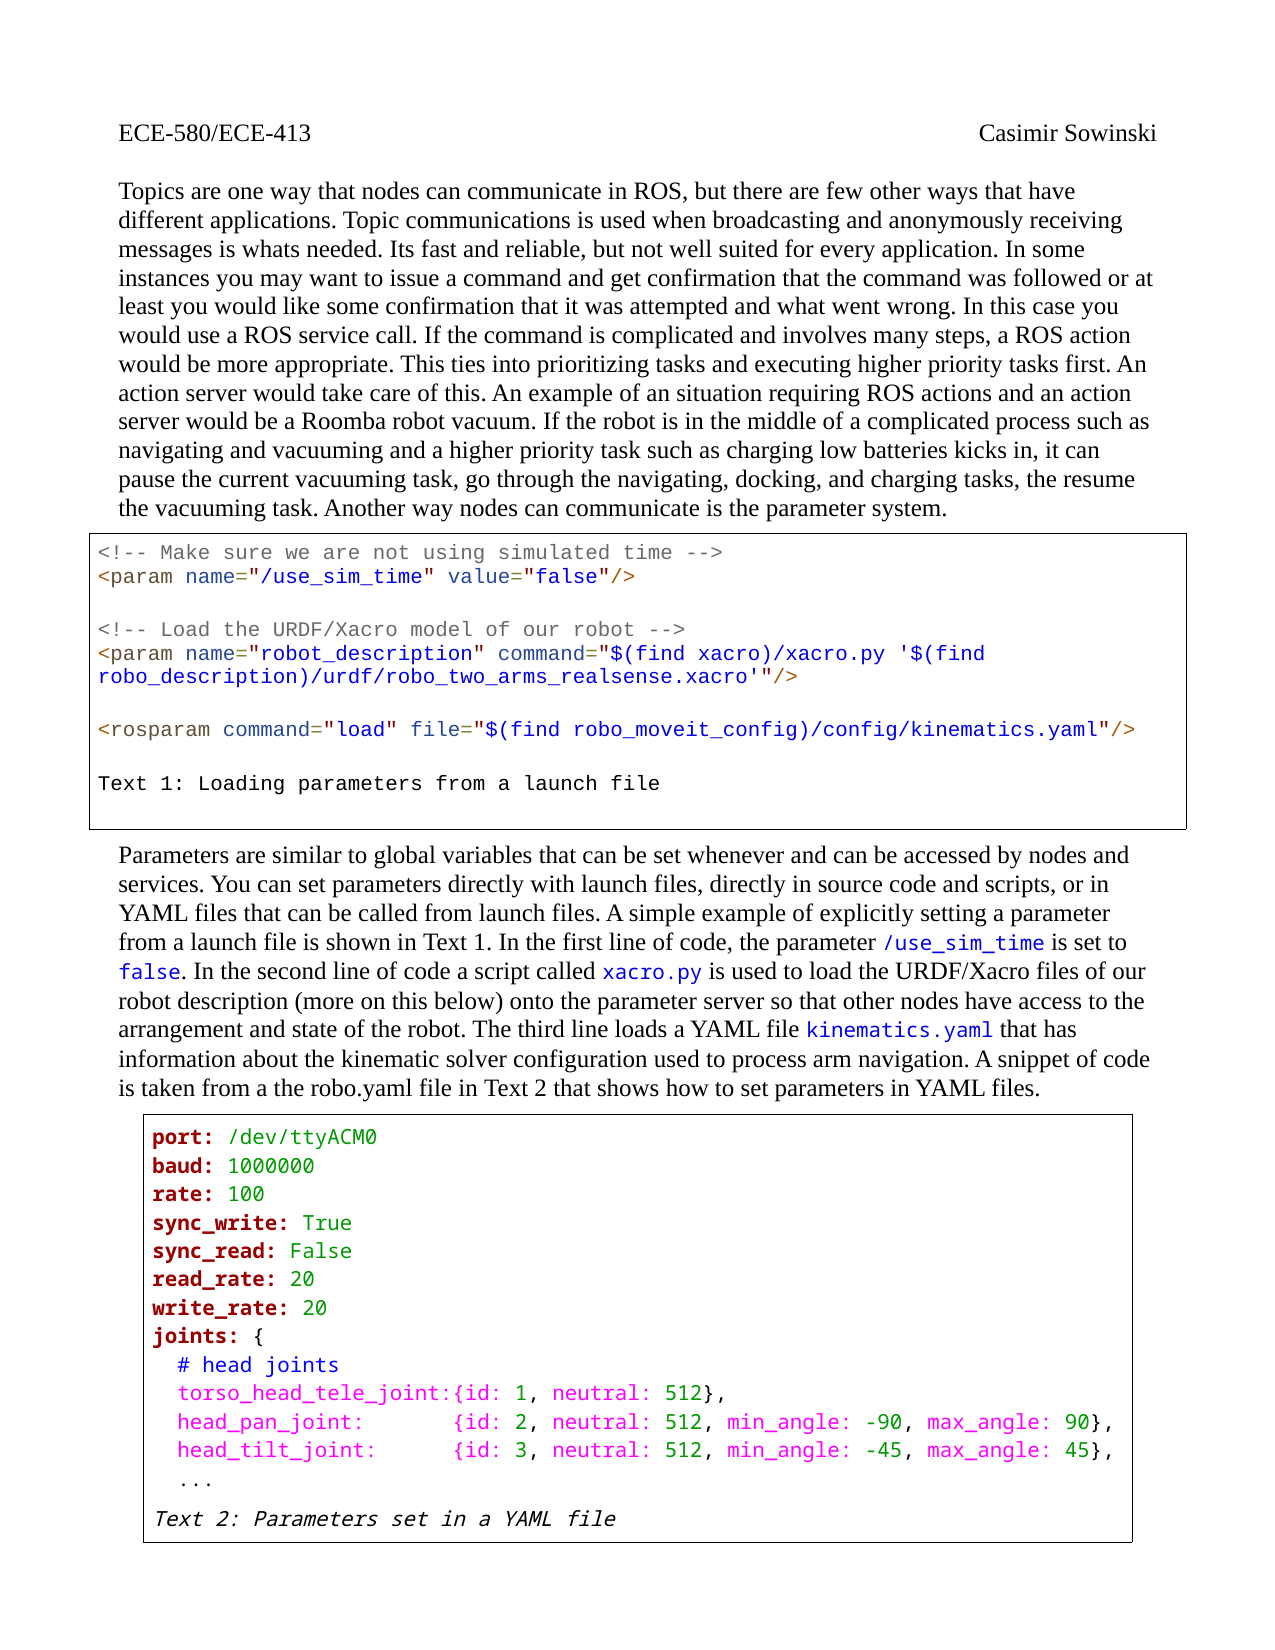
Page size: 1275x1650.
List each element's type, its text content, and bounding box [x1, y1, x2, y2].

text <param name="/use_sim_time" value="false"/> [98, 566, 1177, 589]
text torso_head_tele_joint:{id: 1, neutral: 512}, [152, 1378, 1123, 1407]
text ... [152, 1464, 1123, 1492]
text <!-- Make sure we are not using simulated time --> [98, 542, 1177, 566]
text sync_write: True [152, 1208, 1123, 1236]
text rate: 100 [152, 1179, 1123, 1208]
text write_rate: 20 [152, 1293, 1123, 1321]
text sync_read: False [152, 1236, 1123, 1264]
text port: /dev/ttyACM0 [152, 1122, 1123, 1151]
text <rosparam command="load" file="$(find robo_moveit_config)/config/kinematics.yaml"/> [98, 719, 1177, 743]
text head_tilt_joint: {id: 3, neutral: 512, min_angle: -45, max_angle: 45}, [152, 1435, 1123, 1464]
text read_rate: 20 [152, 1264, 1123, 1293]
text <!-- Load the URDF/Xacro model of our robot --> [98, 619, 1177, 643]
text Parameters are similar to global variables that can be set whenever and can be accessed by nodes and services. You can set parameters directly with launch files, directly in source code and scripts, or in YAML files that can be called from launch files. A simple example of explicitly setting a parameter from a launch file is shown in Text 1. In the first line of code, the parameter /use_sim_time is set to false. In the second line of code a script called xacro.py is used to load the URDF/Xacro files of our robot description (more on this below) onto the parameter server so that other nodes have access to the arrangement and state of the robot. The third line loads a YAML file kinematics.yaml that has information about the kinematic solver configuration used to process arm navigation. A snippet of code is taken from a the robo.yaml file in Text 2 that shows how to set parameters in YAML files. [118, 830, 1157, 1102]
text Topics are one way that nodes can communicate in ROS, but there are few other ways that have different applications. Topic communications is used when broadcasting and anonymously receiving messages is whats needed. Its fast and reliable, but not well suited for every application. In some instances you may want to issue a command and get confirmation that the command was followed or at least you would like some confirmation that it was attempted and what went wrong. In this case you would use a ROS service call. If the command is complicated and involves many steps, a ROS action would be more appropriate. This ties into prioritizing tasks and executing higher priority tasks first. An action server would take care of this. An example of an situation requiring ROS actions and an action server would be a Roomba robot vacuum. If the robot is in the middle of a complicated process such as navigating and vacuuming and a higher priority task such as charging low batteries kicks in, it can pause the current vacuuming task, go through the navigating, docking, and charging tasks, the resume the vacuuming task. Another way nodes can communicate is the parameter system. [118, 176, 1157, 521]
text <param name="robot_description" command="$(find xacro)/xacro.py '$(find robo_description)/urdf/robo_two_arms_realsense.xacro'"/> [98, 643, 1177, 690]
text [90, 534, 1186, 829]
text Text 1: Loading parameters from a launch file [98, 772, 1177, 796]
text baud: 1000000 [152, 1151, 1123, 1179]
text joints: { [152, 1321, 1123, 1350]
text # head joints [152, 1350, 1123, 1378]
text head_pan_joint: {id: 2, neutral: 512, min_angle: -90, max_angle: 90}, [152, 1407, 1123, 1435]
text Text 2: Parameters set in a YAML file [152, 1504, 1123, 1533]
